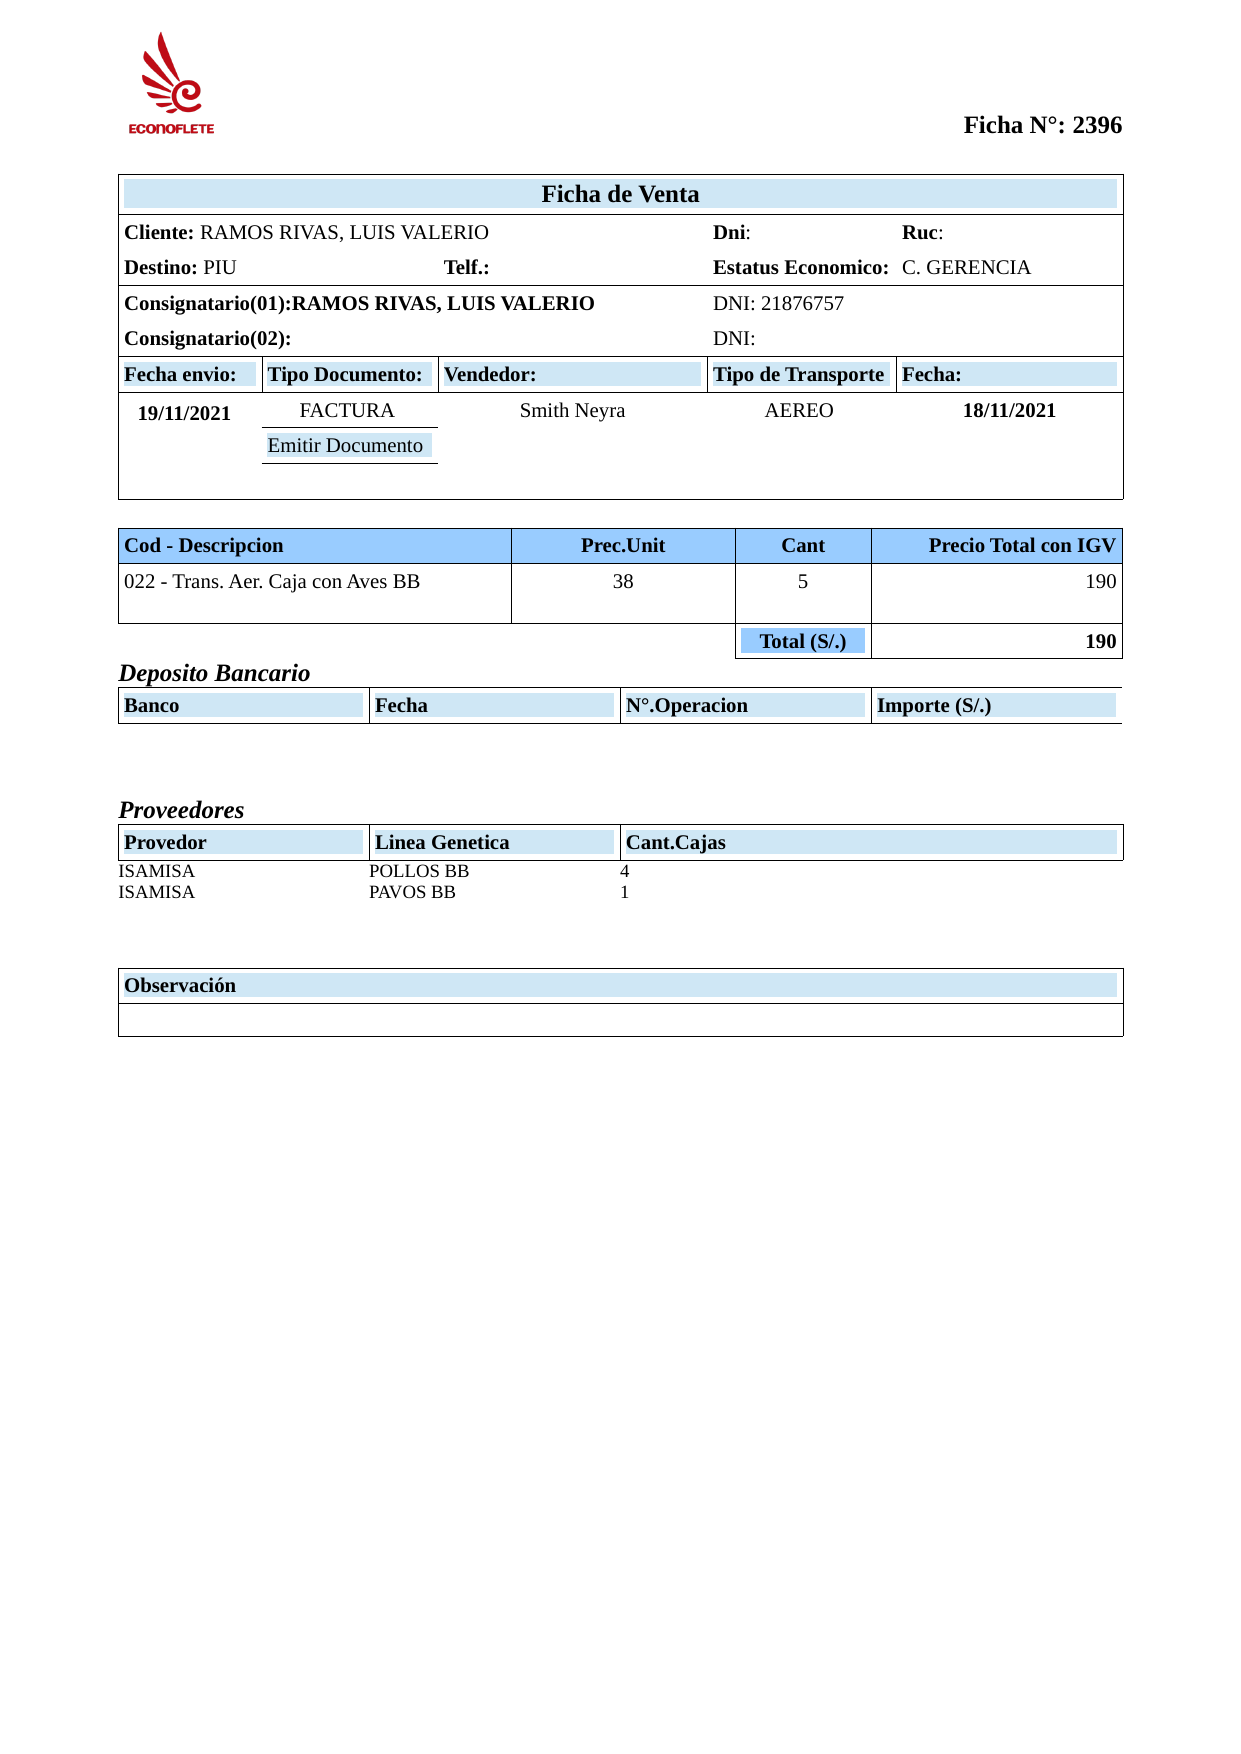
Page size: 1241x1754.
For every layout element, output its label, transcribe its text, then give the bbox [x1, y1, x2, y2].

table_cell [118, 624, 511, 658]
table_cell [369, 771, 620, 795]
table_cell DNI: [707, 321, 1123, 356]
table_header Provedor [119, 825, 369, 859]
table_cell [369, 946, 620, 967]
table_cell [119, 1004, 1123, 1036]
table_cell ISAMISA [118, 881, 369, 903]
table_cell 38 [512, 564, 735, 623]
table_cell Consignatario(01):RAMOS RIVAS, LUIS VALERIO [119, 286, 707, 321]
table_cell Total (S/.) [736, 624, 871, 658]
table_cell Vendedor: [439, 357, 707, 392]
table_cell Smith Neyra [438, 393, 707, 498]
table_cell [369, 924, 620, 946]
table_header Cod - Descripcion [119, 529, 511, 563]
table_cell [369, 747, 620, 771]
table_cell [620, 903, 1123, 924]
table_cell Ruc: [896, 215, 1123, 249]
table_header Linea Genetica [370, 825, 620, 859]
table_cell 4 [620, 861, 1123, 881]
table_header Cant.Cajas [621, 825, 1123, 859]
table_cell [620, 946, 1123, 967]
table_cell C. GERENCIA [896, 249, 1123, 285]
table_cell [262, 464, 438, 498]
table_cell Emitir Documento [262, 428, 438, 463]
table_cell Fecha: [897, 357, 1123, 392]
table_header Cant [736, 529, 871, 563]
table_cell Telf.: [438, 249, 707, 285]
table_cell ISAMISA [118, 861, 369, 881]
text Deposito Bancario [118, 658, 1122, 687]
table_cell [118, 946, 369, 967]
table_cell [871, 724, 1122, 747]
table_header Observación [119, 969, 1123, 1003]
picture [118, 31, 225, 134]
table_cell DNI: 21876757 [707, 286, 1123, 321]
text Proveedores [118, 795, 1122, 824]
table_header Importe (S/.) [872, 688, 1122, 723]
table_header Banco [119, 688, 369, 723]
table_cell Tipo de Transporte [708, 357, 896, 392]
table_cell [118, 771, 369, 795]
table_cell [511, 624, 735, 658]
table_header Ficha de Venta [119, 175, 1123, 214]
table_cell [871, 747, 1122, 771]
table_cell [118, 924, 369, 946]
table_cell [118, 903, 369, 924]
table_cell 022 - Trans. Aer. Caja con Aves BB [119, 564, 511, 623]
table_cell Destino: PIU [119, 249, 438, 285]
table_header N°.Operacion [621, 688, 871, 723]
table_cell 1 [620, 881, 1123, 903]
table_cell [620, 924, 1123, 946]
table_cell 5 [736, 564, 871, 623]
table_cell Fecha envio: [119, 357, 262, 392]
table_header Fecha [370, 688, 620, 723]
table_cell [620, 747, 871, 771]
table_cell [369, 903, 620, 924]
table_cell 18/11/2021 [896, 393, 1123, 498]
table_cell 19/11/2021 [119, 393, 262, 498]
table_cell 190 [872, 624, 1122, 658]
table_cell [871, 771, 1122, 795]
table_cell PAVOS BB [369, 881, 620, 903]
table_header Precio Total con IGV [872, 529, 1122, 563]
table_cell 190 [872, 564, 1122, 623]
table_cell FACTURA [262, 393, 438, 427]
table_cell POLLOS BB [369, 861, 620, 881]
table_cell [620, 771, 871, 795]
table_cell Consignatario(02): [119, 321, 707, 356]
table_cell Estatus Economico: [707, 249, 896, 285]
table_header Prec.Unit [512, 529, 735, 563]
table_cell AEREO [707, 393, 896, 498]
table_cell [118, 747, 369, 771]
table_cell [620, 724, 871, 747]
table_cell [118, 724, 369, 747]
table_cell [369, 724, 620, 747]
table_cell Cliente: RAMOS RIVAS, LUIS VALERIO [119, 215, 707, 249]
table_cell Dni: [707, 215, 896, 249]
table_cell Tipo Documento: [263, 357, 438, 392]
